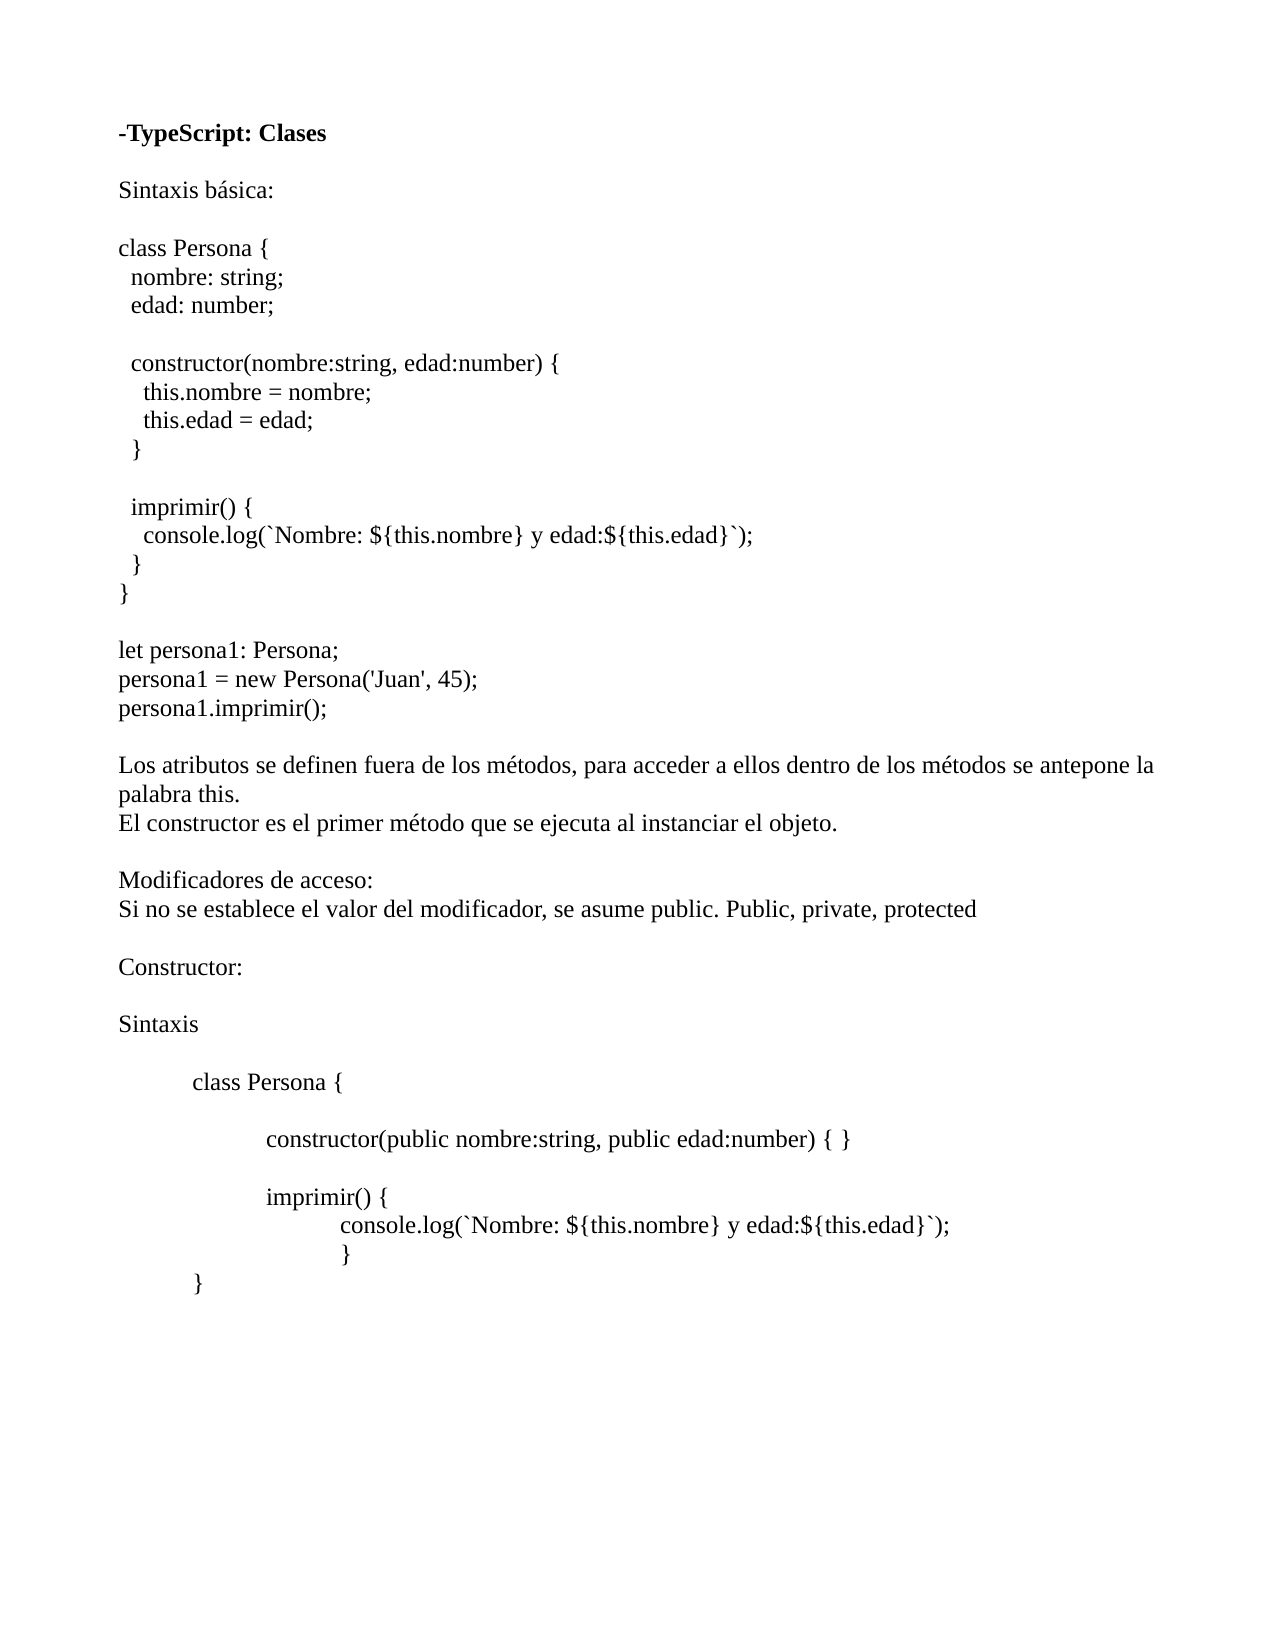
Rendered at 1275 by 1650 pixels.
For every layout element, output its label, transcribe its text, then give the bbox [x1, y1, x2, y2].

text persona1 = new Persona('Juan', 45); [118, 664, 1157, 693]
text persona1.imprimir(); [118, 693, 1157, 722]
text } [118, 1239, 1157, 1268]
text Sintaxis [118, 1009, 1157, 1038]
text El constructor es el primer método que se ejecuta al instanciar el objeto. [118, 808, 1157, 837]
text Sintaxis básica: [118, 176, 1157, 204]
text } [118, 1268, 1157, 1297]
text let persona1: Persona; [118, 636, 1157, 664]
text Constructor: [118, 952, 1157, 981]
text } [118, 578, 1157, 607]
text class Persona { [118, 1067, 1157, 1096]
text imprimir() { [118, 492, 1157, 521]
text constructor(public nombre:string, public edad:number) { } [118, 1124, 1157, 1153]
text nombre: string; [118, 262, 1157, 291]
text class Persona { [118, 233, 1157, 262]
text Si no se establece el valor del modificador, se asume public. Public, private, protected [118, 894, 1157, 923]
text } [118, 434, 1157, 463]
text imprimir() { [118, 1182, 1157, 1211]
text -TypeScript: Clases [118, 118, 1157, 147]
text console.log(`Nombre: ${this.nombre} y edad:${this.edad}`); [118, 1211, 1157, 1239]
text console.log(`Nombre: ${this.nombre} y edad:${this.edad}`); [118, 521, 1157, 549]
text Modificadores de acceso: [118, 866, 1157, 894]
text Los atributos se definen fuera de los métodos, para acceder a ellos dentro de los métodos se antepone la palabra this. [118, 751, 1157, 808]
text this.edad = edad; [118, 406, 1157, 434]
text edad: number; [118, 291, 1157, 319]
text this.nombre = nombre; [118, 377, 1157, 406]
text constructor(nombre:string, edad:number) { [118, 348, 1157, 377]
text } [118, 549, 1157, 578]
